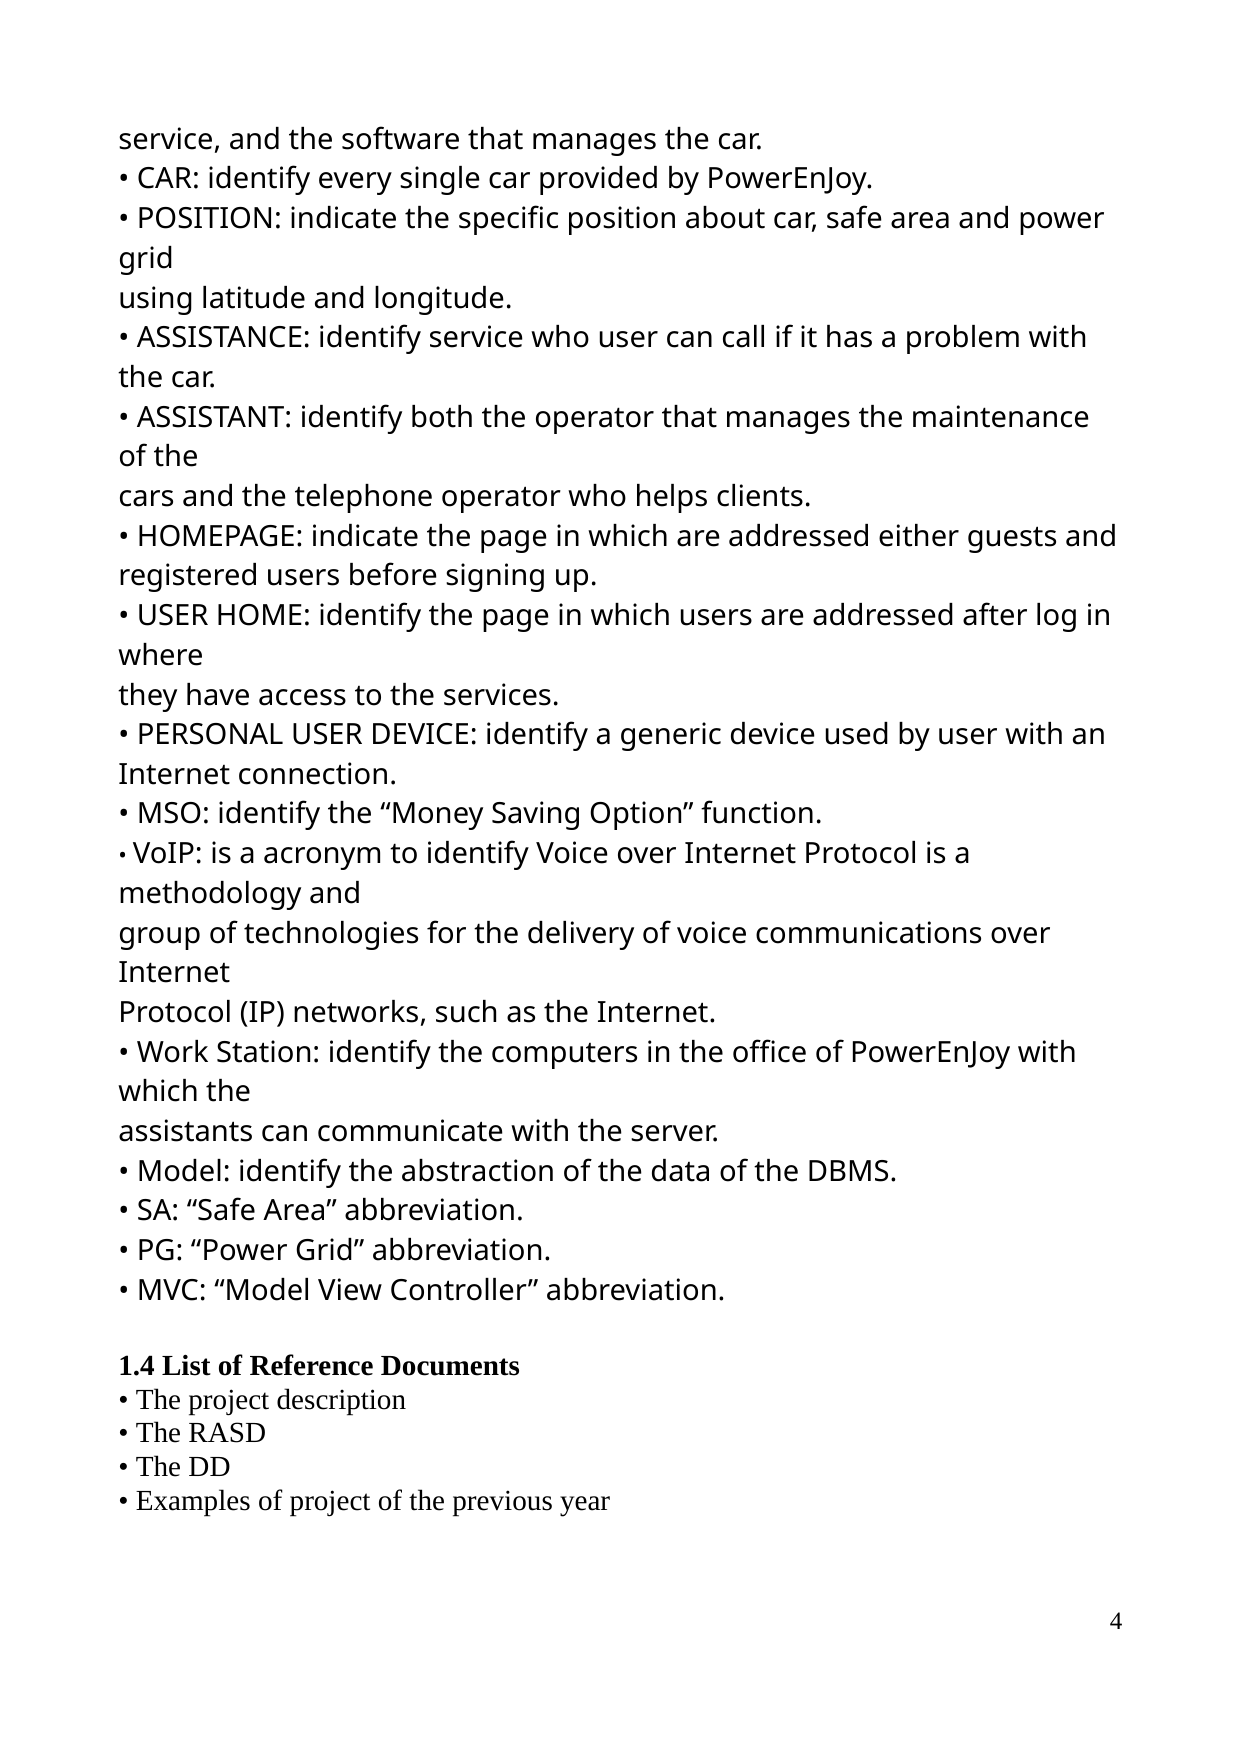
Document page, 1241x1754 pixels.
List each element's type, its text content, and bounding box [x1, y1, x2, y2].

text • USER HOME: identify the page in which users are addressed after log in where [118, 594, 1122, 674]
text service, and the software that manages the car. [118, 118, 1122, 158]
text group of technologies for the delivery of voice communications over Internet [118, 912, 1122, 991]
text • Examples of project of the previous year [118, 1483, 1122, 1516]
text • The RASD [118, 1416, 1122, 1449]
text • The project description [118, 1382, 1122, 1416]
text • PG: “Power Grid” abbreviation. [118, 1229, 1122, 1269]
text registered users before signing up. [118, 555, 1122, 594]
text • MSO: identify the “Money Saving Option” function. [118, 793, 1122, 832]
text • ASSISTANCE: identify service who user can call if it has a problem with [118, 317, 1122, 356]
text • HOMEPAGE: indicate the page in which are addressed either guests and [118, 515, 1122, 555]
text assistants can communicate with the server. [118, 1110, 1122, 1150]
text they have access to the services. [118, 674, 1122, 713]
text cars and the telephone operator who helps clients. [118, 475, 1122, 515]
text 1.4 List of Reference Documents [118, 1348, 1122, 1382]
text • Model: identify the abstraction of the data of the DBMS. [118, 1150, 1122, 1190]
text the car. [118, 356, 1122, 396]
text • CAR: identify every single car provided by PowerEnJoy. [118, 158, 1122, 197]
text • VoIP: is a acronym to identify Voice over Internet Protocol is a methodology and [118, 832, 1122, 912]
text • Work Station: identify the computers in the office of PowerEnJoy with which the [118, 1031, 1122, 1110]
text • The DD [118, 1449, 1122, 1483]
text • SA: “Safe Area” abbreviation. [118, 1190, 1122, 1229]
text • ASSISTANT: identify both the operator that manages the maintenance of the [118, 396, 1122, 475]
text • MVC: “Model View Controller” abbreviation. [118, 1269, 1122, 1309]
text Protocol (IP) networks, such as the Internet. [118, 991, 1122, 1031]
text • POSITION: indicate the specific position about car, safe area and power grid [118, 197, 1122, 277]
text • PERSONAL USER DEVICE: identify a generic device used by user with an [118, 713, 1122, 753]
text using latitude and longitude. [118, 277, 1122, 317]
text Internet connection. [118, 753, 1122, 793]
